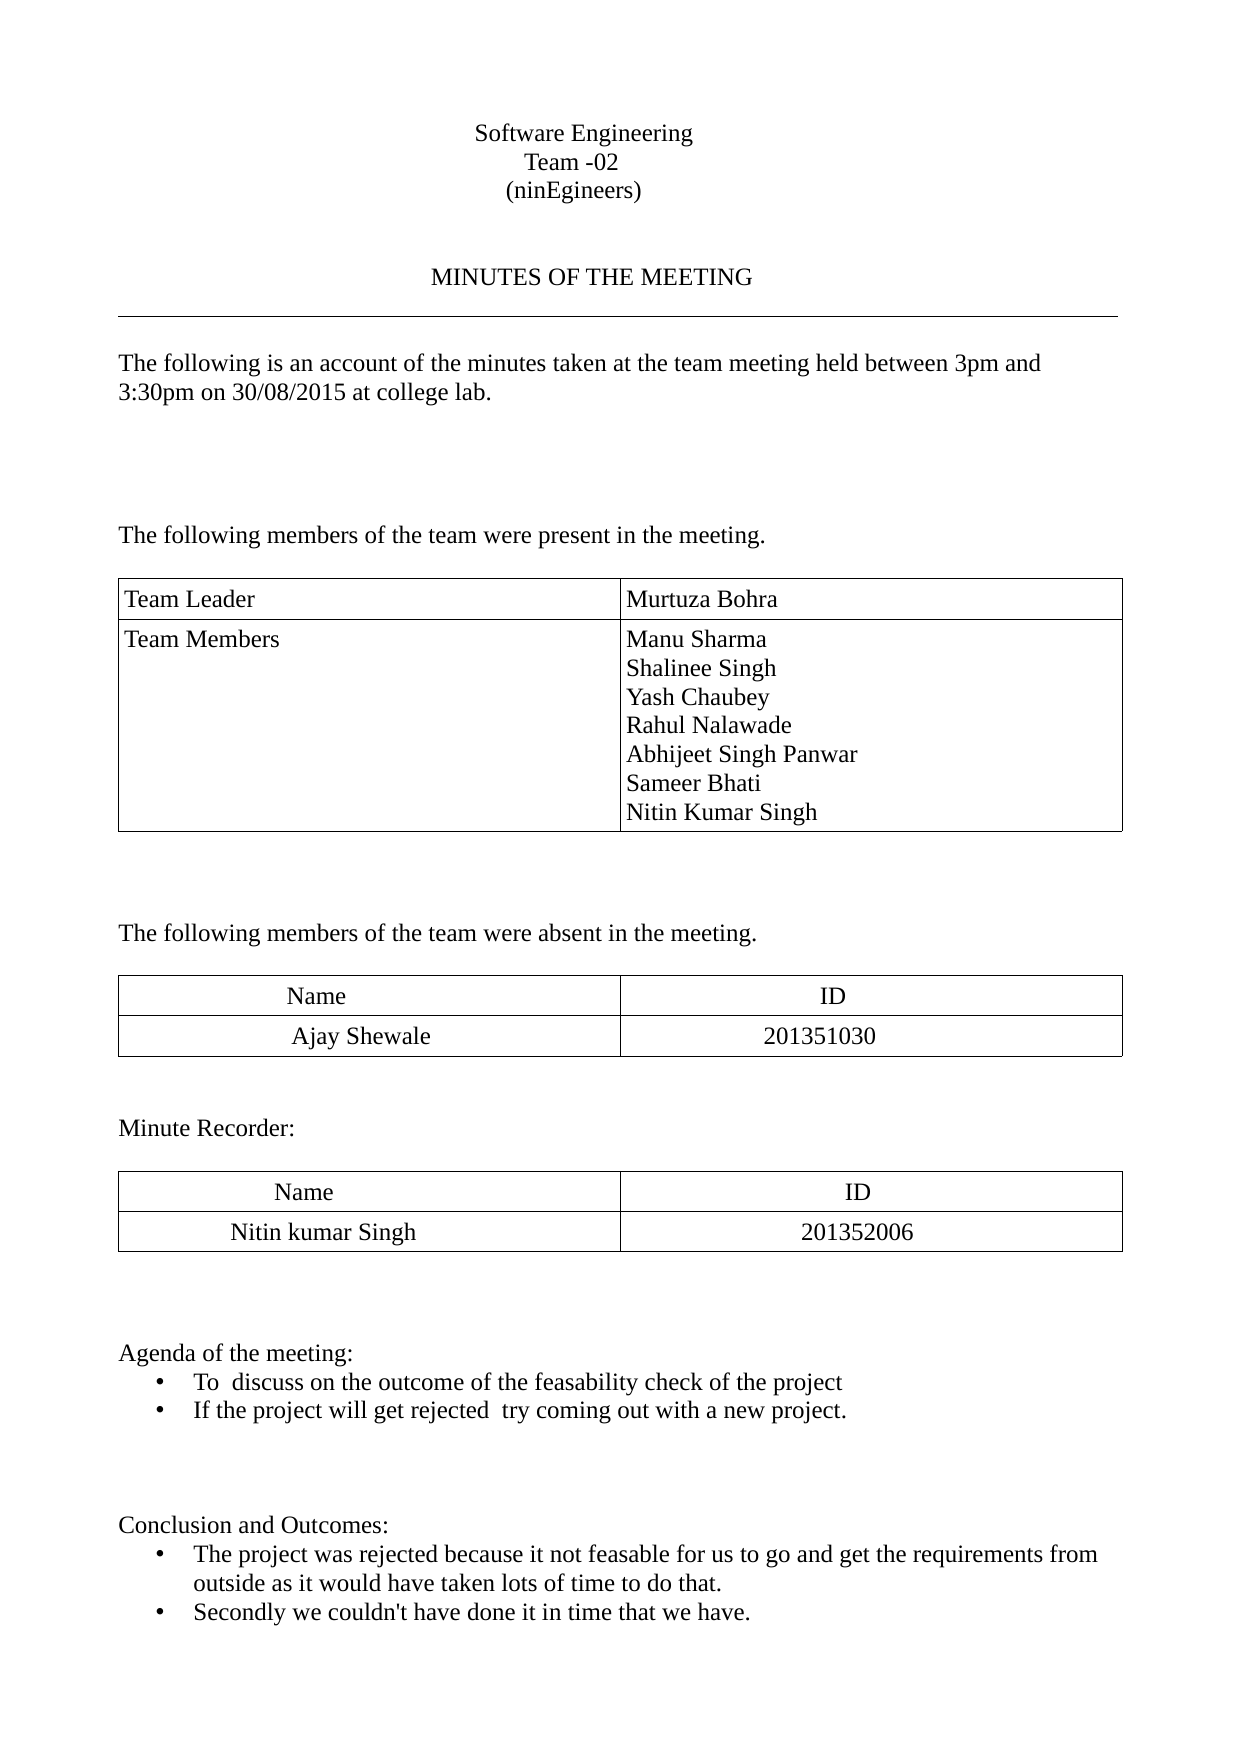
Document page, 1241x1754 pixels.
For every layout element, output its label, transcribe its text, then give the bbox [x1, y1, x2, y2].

table_header Murtuza Bohra [621, 579, 1122, 618]
table_cell Nitin kumar Singh [119, 1212, 620, 1251]
table_header ID [621, 976, 1122, 1015]
table_cell Team Members [119, 620, 620, 831]
text (ninEgineers) [118, 176, 1122, 204]
table_cell Ajay Shewale [119, 1016, 620, 1056]
text Conclusion and Outcomes: [118, 1510, 1122, 1539]
text MINUTES OF THE MEETING [118, 262, 1122, 291]
list To discuss on the outcome of the feasability check of the project [156, 1367, 1122, 1395]
text Software Engineering [118, 118, 1122, 147]
text The following members of the team were present in the meeting. [118, 521, 1122, 549]
table_header Team Leader [119, 579, 620, 618]
text The following is an account of the minutes taken at the team meeting held between 3pm and 3:30pm on 30/08/2015 at college lab. [118, 348, 1122, 406]
table_header Name [119, 976, 620, 1015]
text Minute Recorder: [118, 1113, 1122, 1142]
text Team -02 [118, 147, 1122, 176]
list Secondly we couldn't have done it in time that we have. [156, 1597, 1122, 1625]
table_header Name [119, 1172, 620, 1211]
table_cell 201352006 [621, 1212, 1122, 1251]
text Agenda of the meeting: [118, 1338, 1122, 1367]
table_cell Manu Sharma Shalinee Singh Yash Chaubey Rahul Nalawade Abhijeet Singh Panwar Sameer Bhati Nitin Kumar Singh [621, 620, 1122, 831]
table_cell 201351030 [621, 1016, 1122, 1056]
list The project was rejected because it not feasable for us to go and get the requirements from outside as it would have taken lots of time to do that. [156, 1539, 1122, 1597]
table_header ID [621, 1172, 1122, 1211]
list If the project will get rejected try coming out with a new project. [156, 1395, 1122, 1424]
text The following members of the team were absent in the meeting. [118, 918, 1122, 946]
